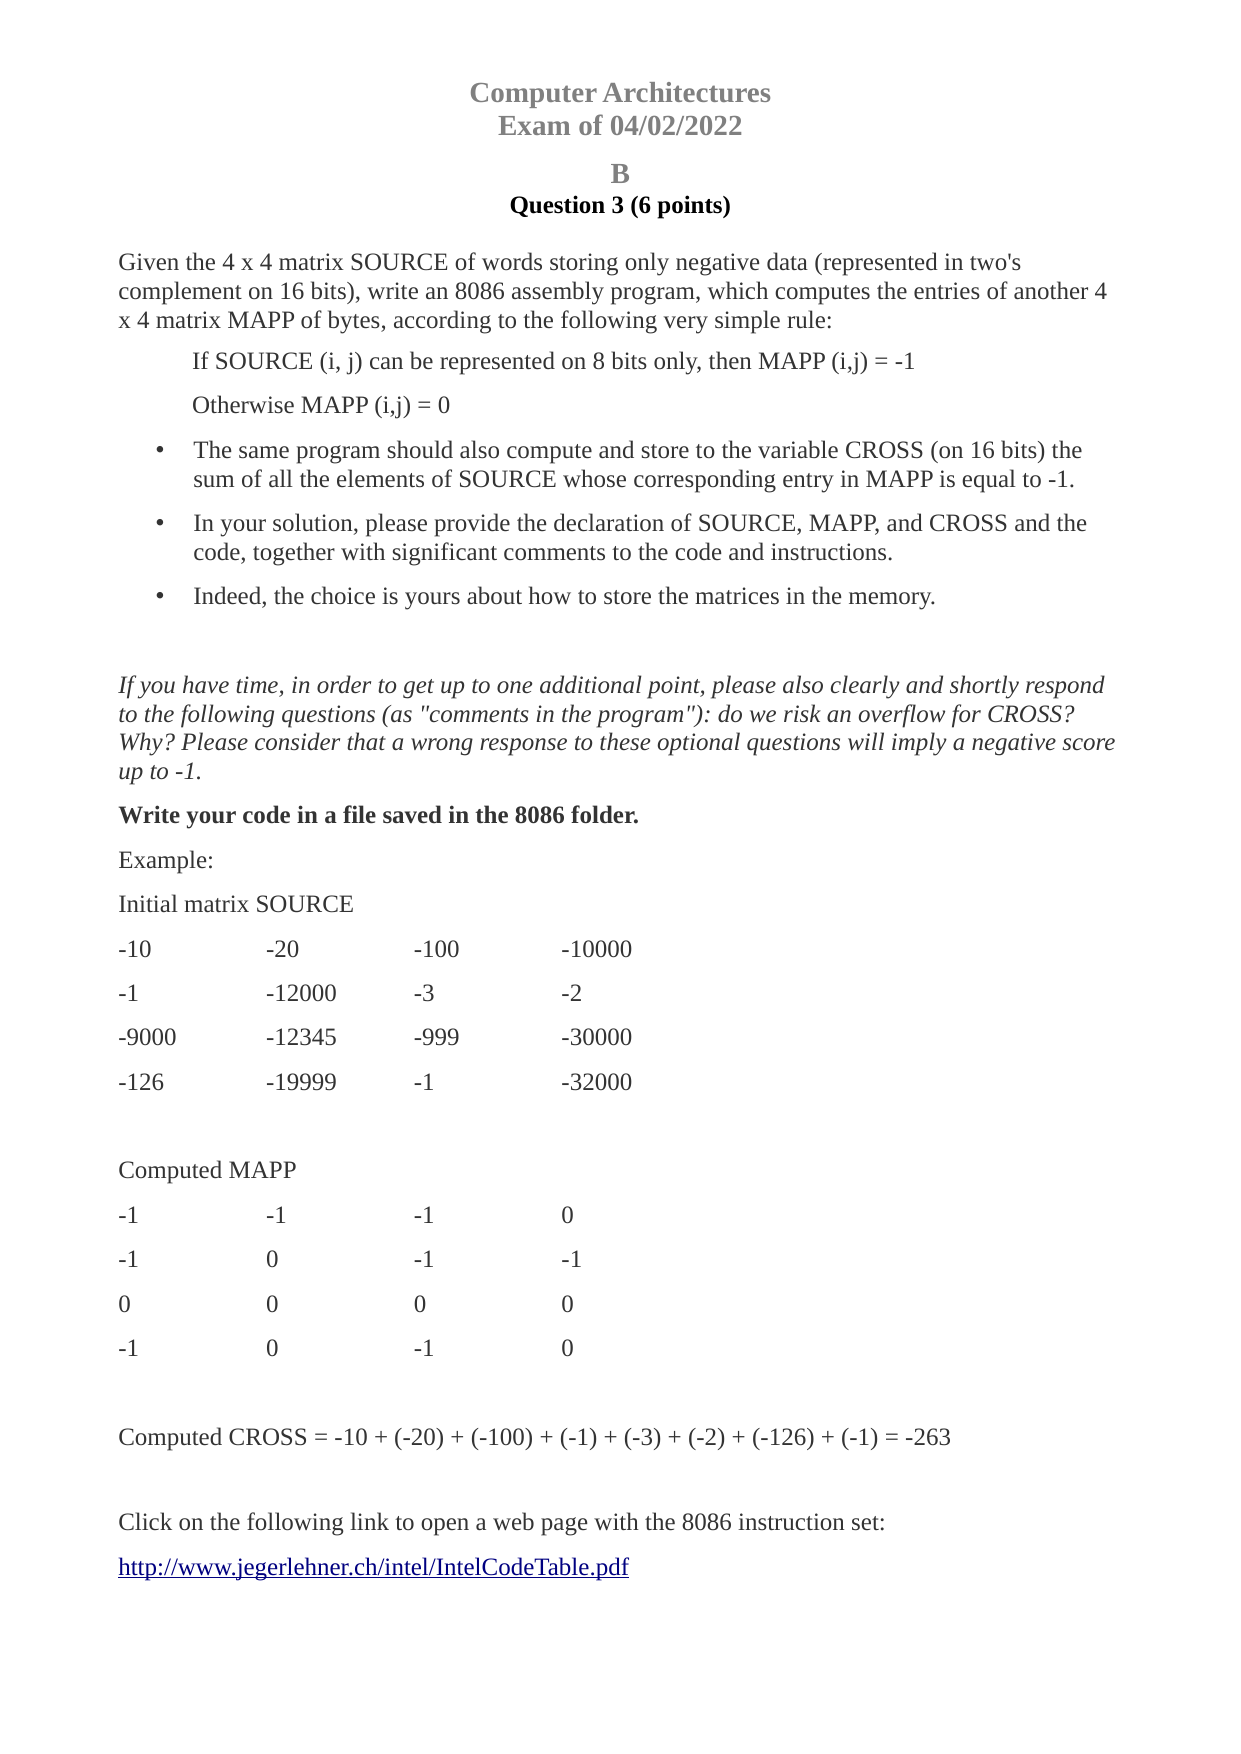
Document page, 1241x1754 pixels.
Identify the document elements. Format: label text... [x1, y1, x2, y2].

text If you have time, in order to get up to one additional point, please also clearly and shortly respond to the following questions (as "comments in the program"): do we risk an overflow for CROSS? Why? Please consider that a wrong response to these optional questions will imply a negative score up to -1. [118, 670, 1122, 785]
text -1 -1 -1 0 [118, 1200, 1122, 1229]
text Otherwise MAPP (i,j) = 0 [192, 391, 1122, 419]
text -1 0 -1 0 [118, 1333, 1122, 1362]
text Write your code in a file saved in the 8086 folder. [118, 801, 1122, 829]
text -1 -12000 -3 -2 [118, 978, 1122, 1007]
text -126 -19999 -1 -32000 [118, 1067, 1122, 1096]
text Initial matrix SOURCE [118, 889, 1122, 918]
text -10 -20 -100 -10000 [118, 934, 1122, 962]
text http://www.jegerlehner.ch/intel/IntelCodeTable.pdf [118, 1552, 1122, 1581]
list The same program should also compute and store to the variable CROSS (on 16 bits) the sum of all the elements of SOURCE whose corresponding entry in MAPP is equal to -1. [156, 435, 1122, 492]
text Example: [118, 845, 1122, 874]
text -1 0 -1 -1 [118, 1244, 1122, 1273]
list Indeed, the choice is yours about how to store the matrices in the memory. [156, 581, 1122, 610]
text If SOURCE (i, j) can be represented on 8 bits only, then MAPP (i,j) = -1 [192, 346, 1122, 375]
text Computed MAPP [118, 1156, 1122, 1184]
text Computed CROSS = -10 + (-20) + (-100) + (-1) + (-3) + (-2) + (-126) + (-1) = -263 [118, 1422, 1122, 1451]
text Given the 4 x 4 matrix SOURCE of words storing only negative data (represented in two's complement on 16 bits), write an 8086 assembly program, which computes the entries of another 4 x 4 matrix MAPP of bytes, according to the following very simple rule: [118, 247, 1122, 334]
list In your solution, please provide the declaration of SOURCE, MAPP, and CROSS and the code, together with significant comments to the code and instructions. [156, 508, 1122, 566]
text Click on the following link to open a web page with the 8086 instruction set: [118, 1507, 1122, 1536]
text 0 0 0 0 [118, 1289, 1122, 1317]
text -9000 -12345 -999 -30000 [118, 1022, 1122, 1051]
text Question 3 (6 points) [118, 190, 1122, 219]
